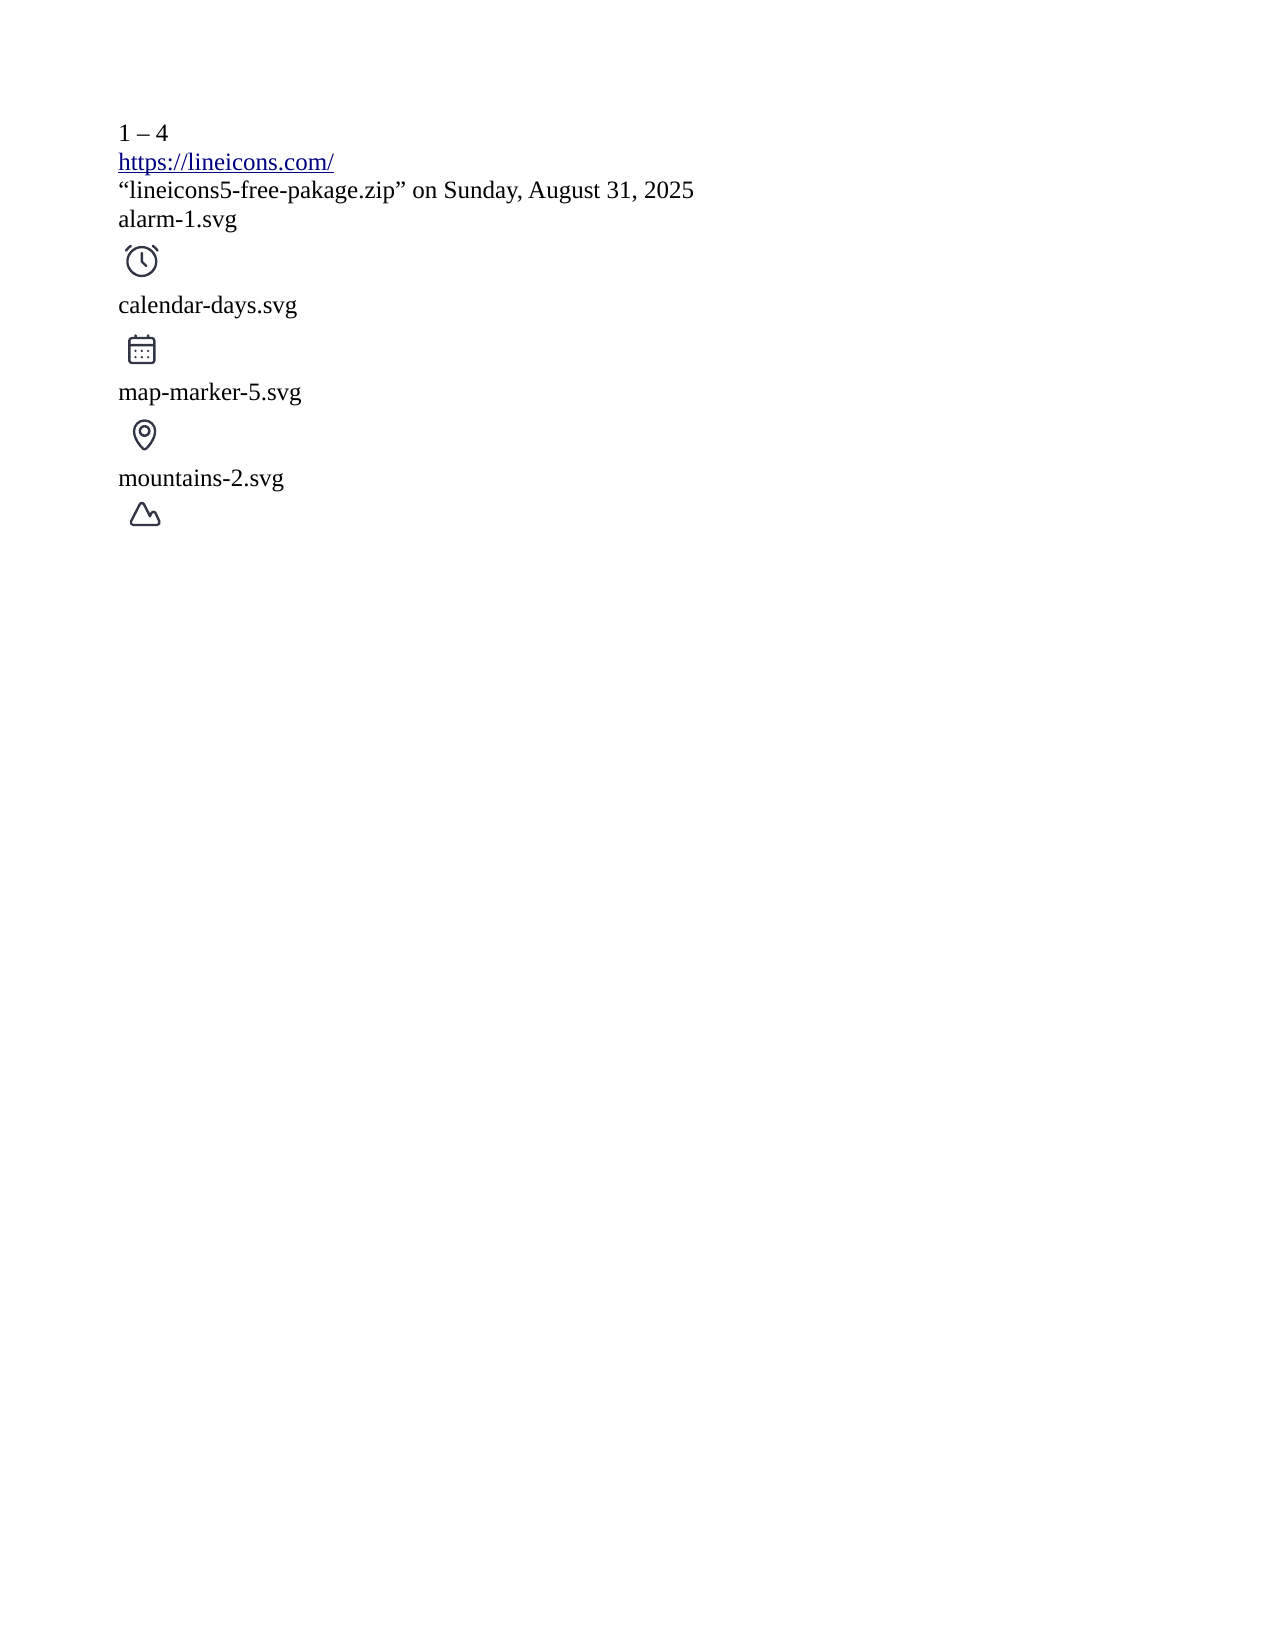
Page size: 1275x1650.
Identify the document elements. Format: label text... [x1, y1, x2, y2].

text alarm-1.svg [118, 204, 1157, 233]
text map-marker-5.svg [118, 377, 1157, 406]
text mountains-2.svg [118, 463, 1157, 492]
text calendar-days.svg [118, 291, 1157, 319]
text “lineicons5-free-pakage.zip” on Sunday, August 31, 2025 [118, 176, 1157, 204]
text https://lineicons.com/ [118, 147, 1157, 176]
text 1 – 4 [118, 118, 1157, 147]
